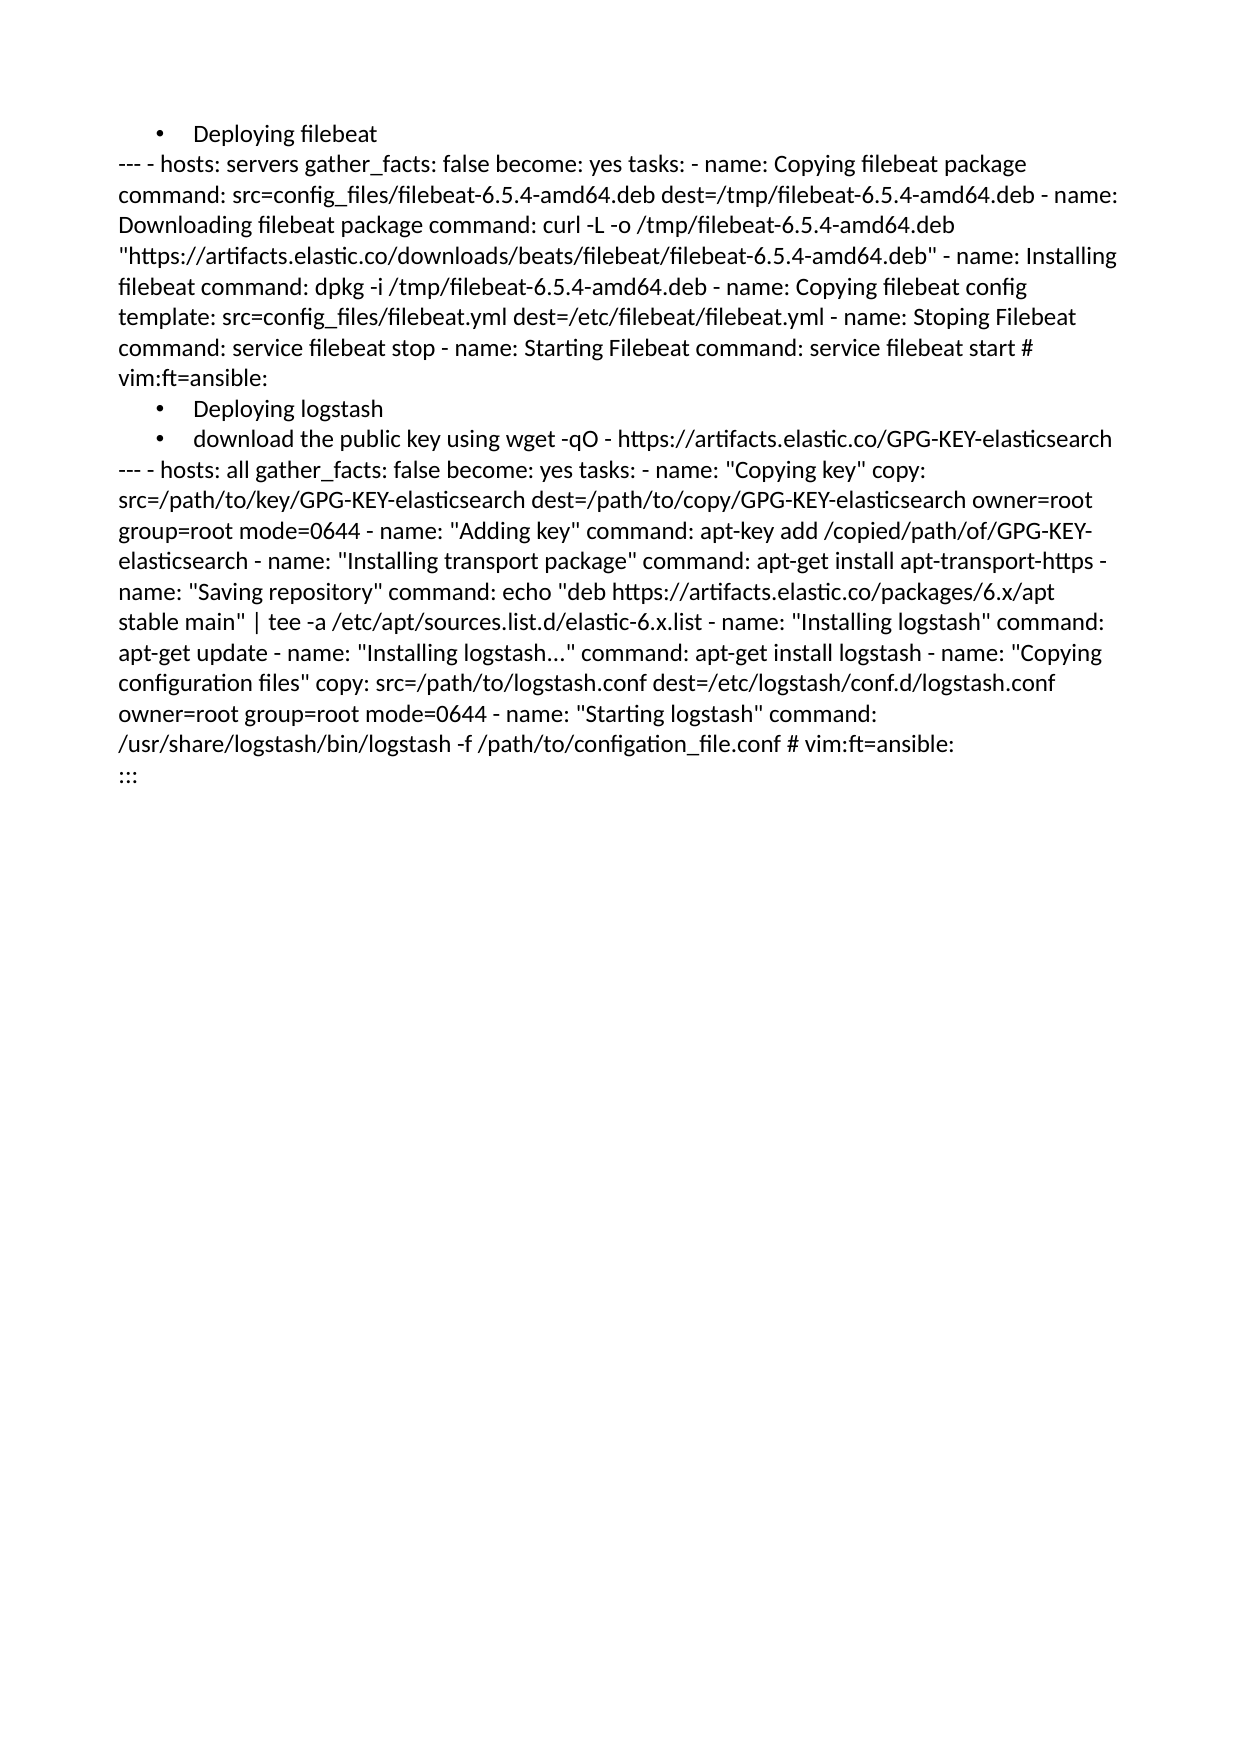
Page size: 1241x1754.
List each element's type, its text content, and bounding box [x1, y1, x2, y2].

text --- - hosts: all gather_facts: false become: yes tasks: - name: "Copying key" copy: src=/path/to/key/GPG-KEY-elasticsearch dest=/path/to/copy/GPG-KEY-elasticsearch owner=root group=root mode=0644 - name: "Adding key" command: apt-key add /copied/path/of/GPG-KEY-elasticsearch - name: "Installing transport package" command: apt-get install apt-transport-https - name: "Saving repository" command: echo "deb https://artifacts.elastic.co/packages/6.x/apt stable main" | tee -a /etc/apt/sources.list.d/elastic-6.x.list - name: "Installing logstash" command: apt-get update - name: "Installing logstash..." command: apt-get install logstash - name: "Copying configuration files" copy: src=/path/to/logstash.conf dest=/etc/logstash/conf.d/logstash.conf owner=root group=root mode=0644 - name: "Starting logstash" command: /usr/share/logstash/bin/logstash -f /path/to/configation_file.conf # vim:ft=ansible: [118, 454, 1122, 759]
text --- - hosts: servers gather_facts: false become: yes tasks: - name: Copying filebeat package command: src=config_files/filebeat-6.5.4-amd64.deb dest=/tmp/filebeat-6.5.4-amd64.deb - name: Downloading filebeat package command: curl -L -o /tmp/filebeat-6.5.4-amd64.deb "https://artifacts.elastic.co/downloads/beats/filebeat/filebeat-6.5.4-amd64.deb" - name: Installing filebeat command: dpkg -i /tmp/filebeat-6.5.4-amd64.deb - name: Copying filebeat config template: src=config_files/filebeat.yml dest=/etc/filebeat/filebeat.yml - name: Stoping Filebeat command: service filebeat stop - name: Starting Filebeat command: service filebeat start # vim:ft=ansible: [118, 149, 1122, 393]
list download the public key using wget -qO - https://artifacts.elastic.co/GPG-KEY-elasticsearch [156, 423, 1122, 454]
list Deploying filebeat [156, 118, 1122, 149]
list Deploying logstash [156, 393, 1122, 423]
text ::: [118, 759, 1122, 789]
